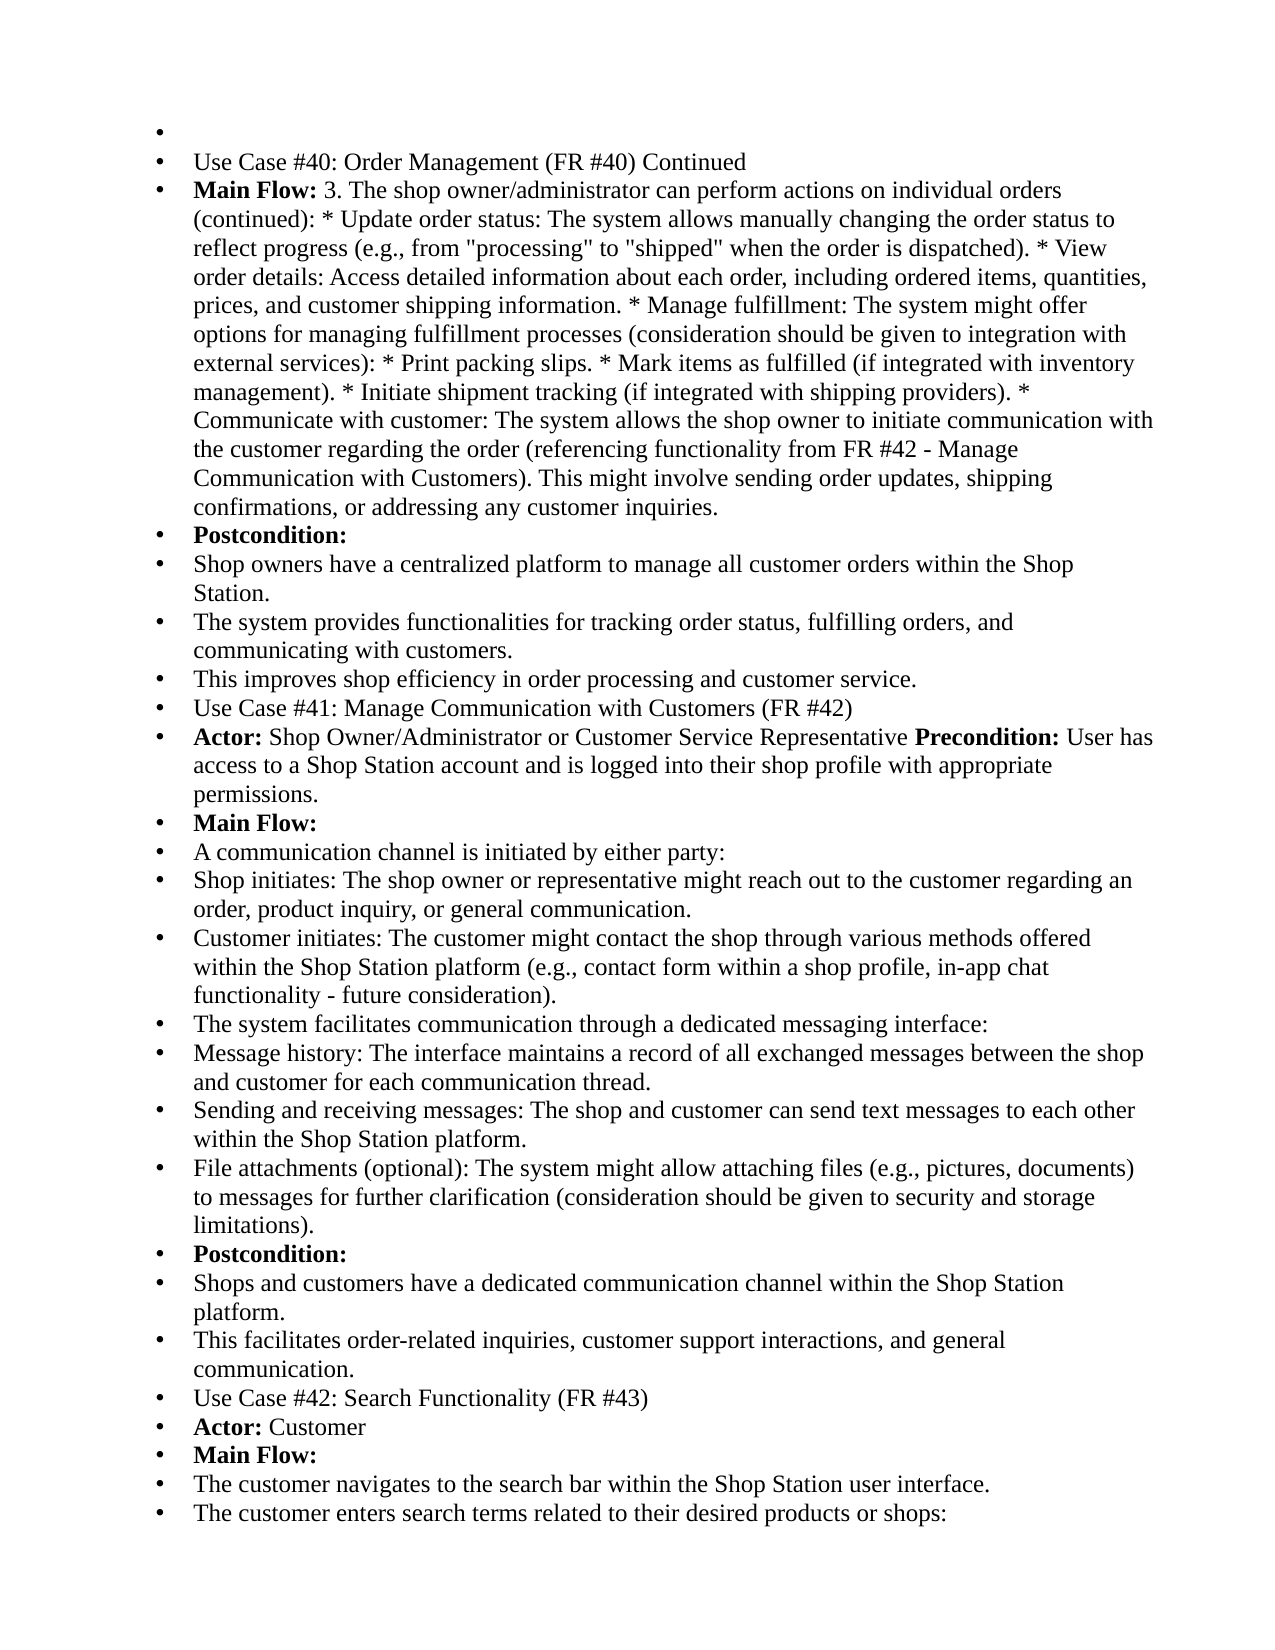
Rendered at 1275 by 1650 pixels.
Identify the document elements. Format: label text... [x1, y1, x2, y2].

list This facilitates order-related inquiries, customer support interactions, and general communication. [156, 1326, 1157, 1383]
list Actor: Shop Owner/Administrator or Customer Service Representative Precondition: User has access to a Shop Station account and is logged into their shop profile with appropriate permissions. [156, 722, 1157, 808]
list The system facilitates communication through a dedicated messaging interface: [156, 1009, 1157, 1038]
list Sending and receiving messages: The shop and customer can send text messages to each other within the Shop Station platform. [156, 1096, 1157, 1153]
list Actor: Customer [156, 1412, 1157, 1441]
list Postcondition: [156, 1239, 1157, 1268]
list Use Case #41: Manage Communication with Customers (FR #42) [156, 693, 1157, 722]
list Shop initiates: The shop owner or representative might reach out to the customer regarding an order, product inquiry, or general communication. [156, 866, 1157, 923]
list Customer initiates: The customer might contact the shop through various methods offered within the Shop Station platform (e.g., contact form within a shop profile, in-app chat functionality - future consideration). [156, 923, 1157, 1009]
list Shop owners have a centralized platform to manage all customer orders within the Shop Station. [156, 549, 1157, 607]
list The customer enters search terms related to their desired products or shops: [156, 1498, 1157, 1527]
list Use Case #40: Order Management (FR #40) Continued [156, 147, 1157, 176]
list This improves shop efficiency in order processing and customer service. [156, 664, 1157, 693]
list Message history: The interface maintains a record of all exchanged messages between the shop and customer for each communication thread. [156, 1038, 1157, 1096]
list Shops and customers have a dedicated communication channel within the Shop Station platform. [156, 1268, 1157, 1326]
list Main Flow: 3. The shop owner/administrator can perform actions on individual orders (continued): * Update order status: The system allows manually changing the order status to reflect progress (e.g., from "processing" to "shipped" when the order is dispatched). * View order details: Access detailed information about each order, including ordered items, quantities, prices, and customer shipping information. * Manage fulfillment: The system might offer options for managing fulfillment processes (consideration should be given to integration with external services): * Print packing slips. * Mark items as fulfilled (if integrated with inventory management). * Initiate shipment tracking (if integrated with shipping providers). * Communicate with customer: The system allows the shop owner to initiate communication with the customer regarding the order (referencing functionality from FR #42 - Manage Communication with Customers). This might involve sending order updates, shipping confirmations, or addressing any customer inquiries. [156, 176, 1157, 521]
list The customer navigates to the search bar within the Shop Station user interface. [156, 1469, 1157, 1498]
list Main Flow: [156, 808, 1157, 837]
list A communication channel is initiated by either party: [156, 837, 1157, 866]
list Postcondition: [156, 521, 1157, 549]
list File attachments (optional): The system might allow attaching files (e.g., pictures, documents) to messages for further clarification (consideration should be given to security and storage limitations). [156, 1153, 1157, 1239]
list The system provides functionalities for tracking order status, fulfilling orders, and communicating with customers. [156, 607, 1157, 664]
list Use Case #42: Search Functionality (FR #43) [156, 1383, 1157, 1412]
list Main Flow: [156, 1441, 1157, 1469]
